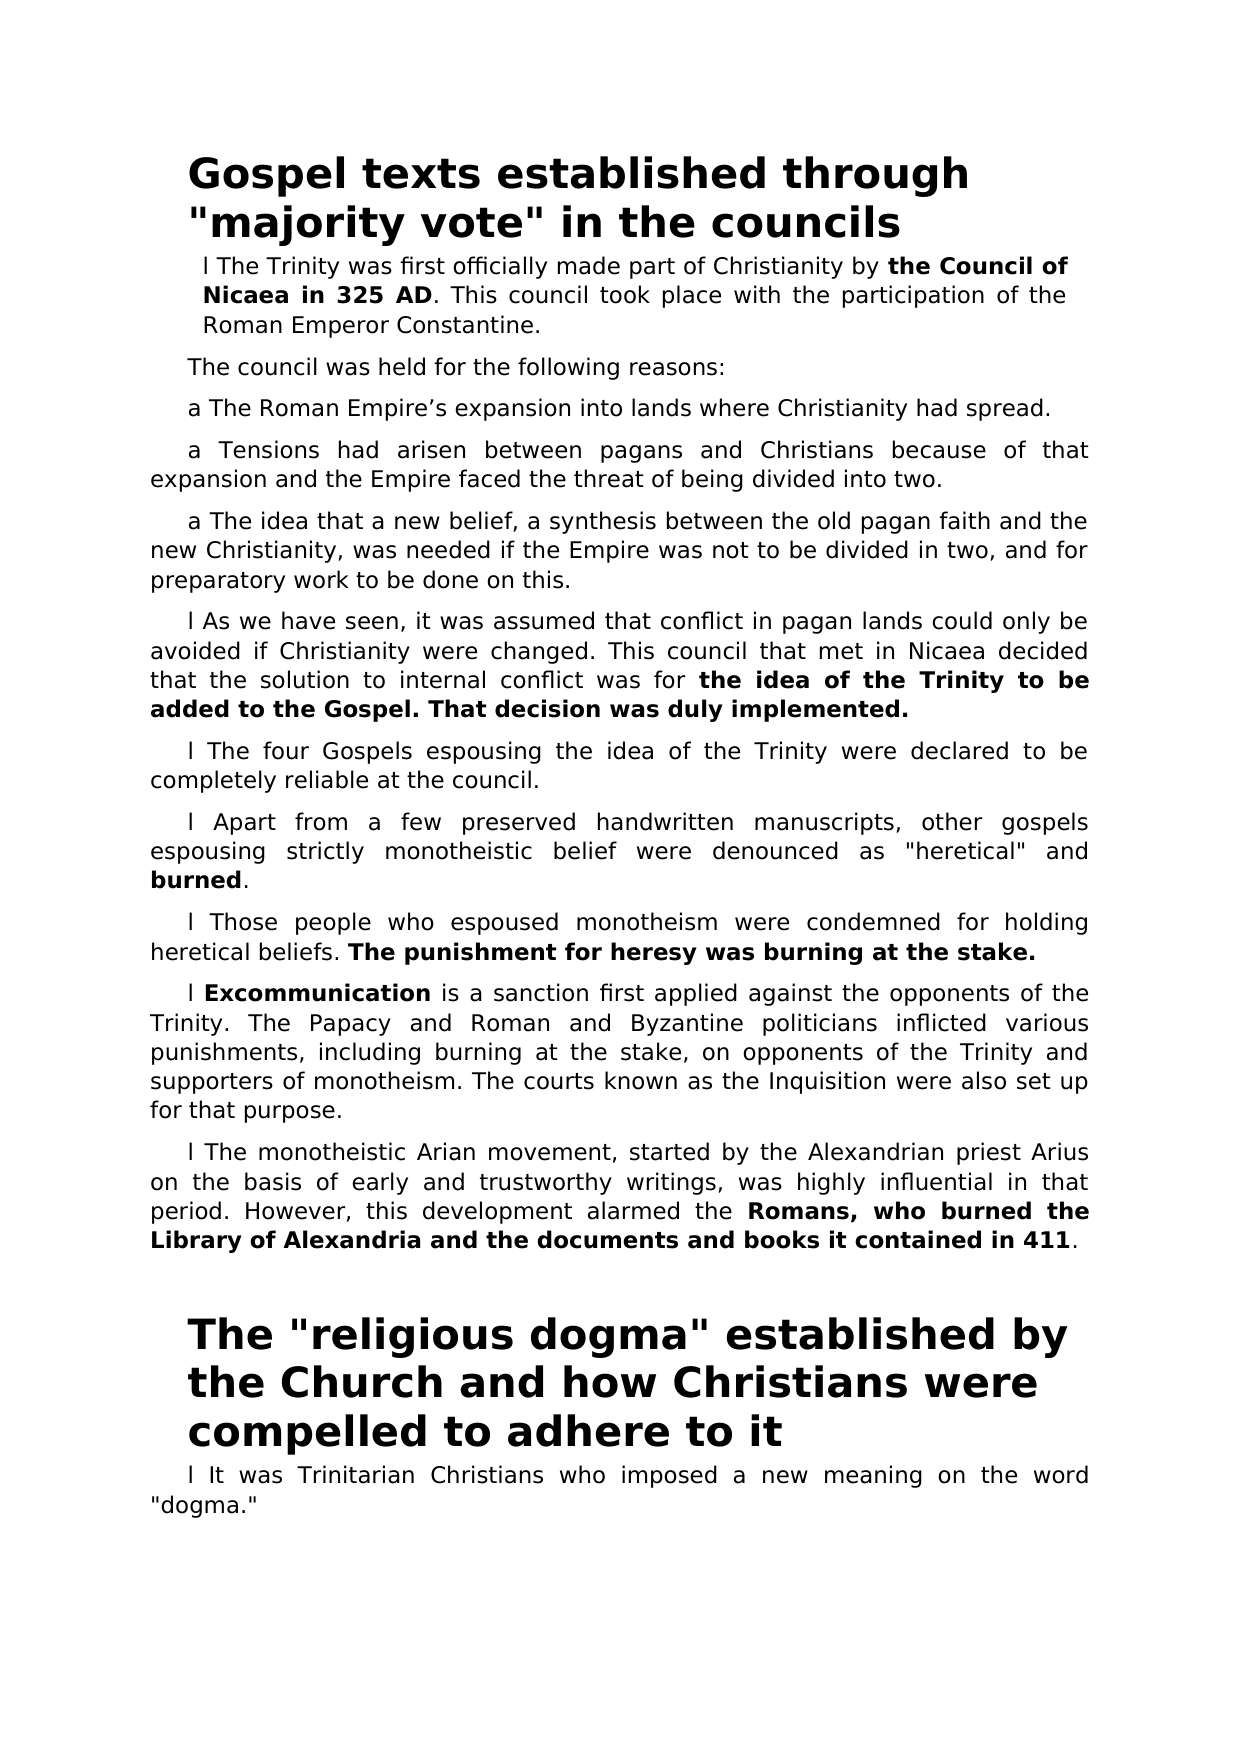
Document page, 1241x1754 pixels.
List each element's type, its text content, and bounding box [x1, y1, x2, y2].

text l The four Gospels espousing the idea of the Trinity were declared to be completely reliable at the council. [150, 738, 1090, 794]
text l It was Trinitarian Christians who imposed a new meaning on the word "dogma." [150, 1463, 1090, 1518]
text l Apart from a few preserved handwritten manuscripts, other gospels espousing strictly monotheistic belief were denounced as "heretical" and burned. [150, 809, 1090, 894]
text l The monotheistic Arian movement, started by the Alexandrian priest Arius on the basis of early and trustworthy writings, was highly influential in that period. However, this development alarmed the Romans, who burned the Library of Alexandria and the documents and books it contained in 411. [150, 1139, 1090, 1254]
text a The Roman Empire’s expansion into lands where Christianity had spread. [150, 395, 1090, 422]
text l The Trinity was first officially made part of Christianity by the Council of Nicaea in 325 AD. This council took place with the participation of the Roman Emperor Constantine. [202, 253, 1068, 338]
text l Excommunication is a sanction first applied against the opponents of the Trinity. The Papacy and Roman and Byzantine politicians inflicted various punishments, including burning at the stake, on opponents of the Trinity and supporters of monotheism. The courts known as the Inquisition were also set up for that purpose. [150, 981, 1090, 1124]
text The council was held for the following reasons: [150, 354, 1090, 380]
subtitle Gospel texts established through "majority vote" in the councils [187, 150, 1090, 247]
text l Those people who espoused monotheism were condemned for holding heretical beliefs. The punishment for heresy was burning at the stake. [150, 909, 1090, 965]
text a Tensions had arisen between pagans and Christians because of that expansion and the Empire faced the threat of being divided into two. [150, 437, 1090, 493]
text l As we have seen, it was assumed that conflict in pagan lands could only be avoided if Christianity were changed. This council that met in Nicaea decided that the solution to internal conflict was for the idea of the Trinity to be added to the Gospel. That decision was duly implemented. [150, 608, 1090, 723]
subtitle The "religious dogma" established by the Church and how Christians were compelled to adhere to it [187, 1311, 1090, 1456]
text a The idea that a new belief, a synthesis between the old pagan faith and the new Christianity, was needed if the Empire was not to be divided in two, and for preparatory work to be done on this. [150, 508, 1090, 593]
